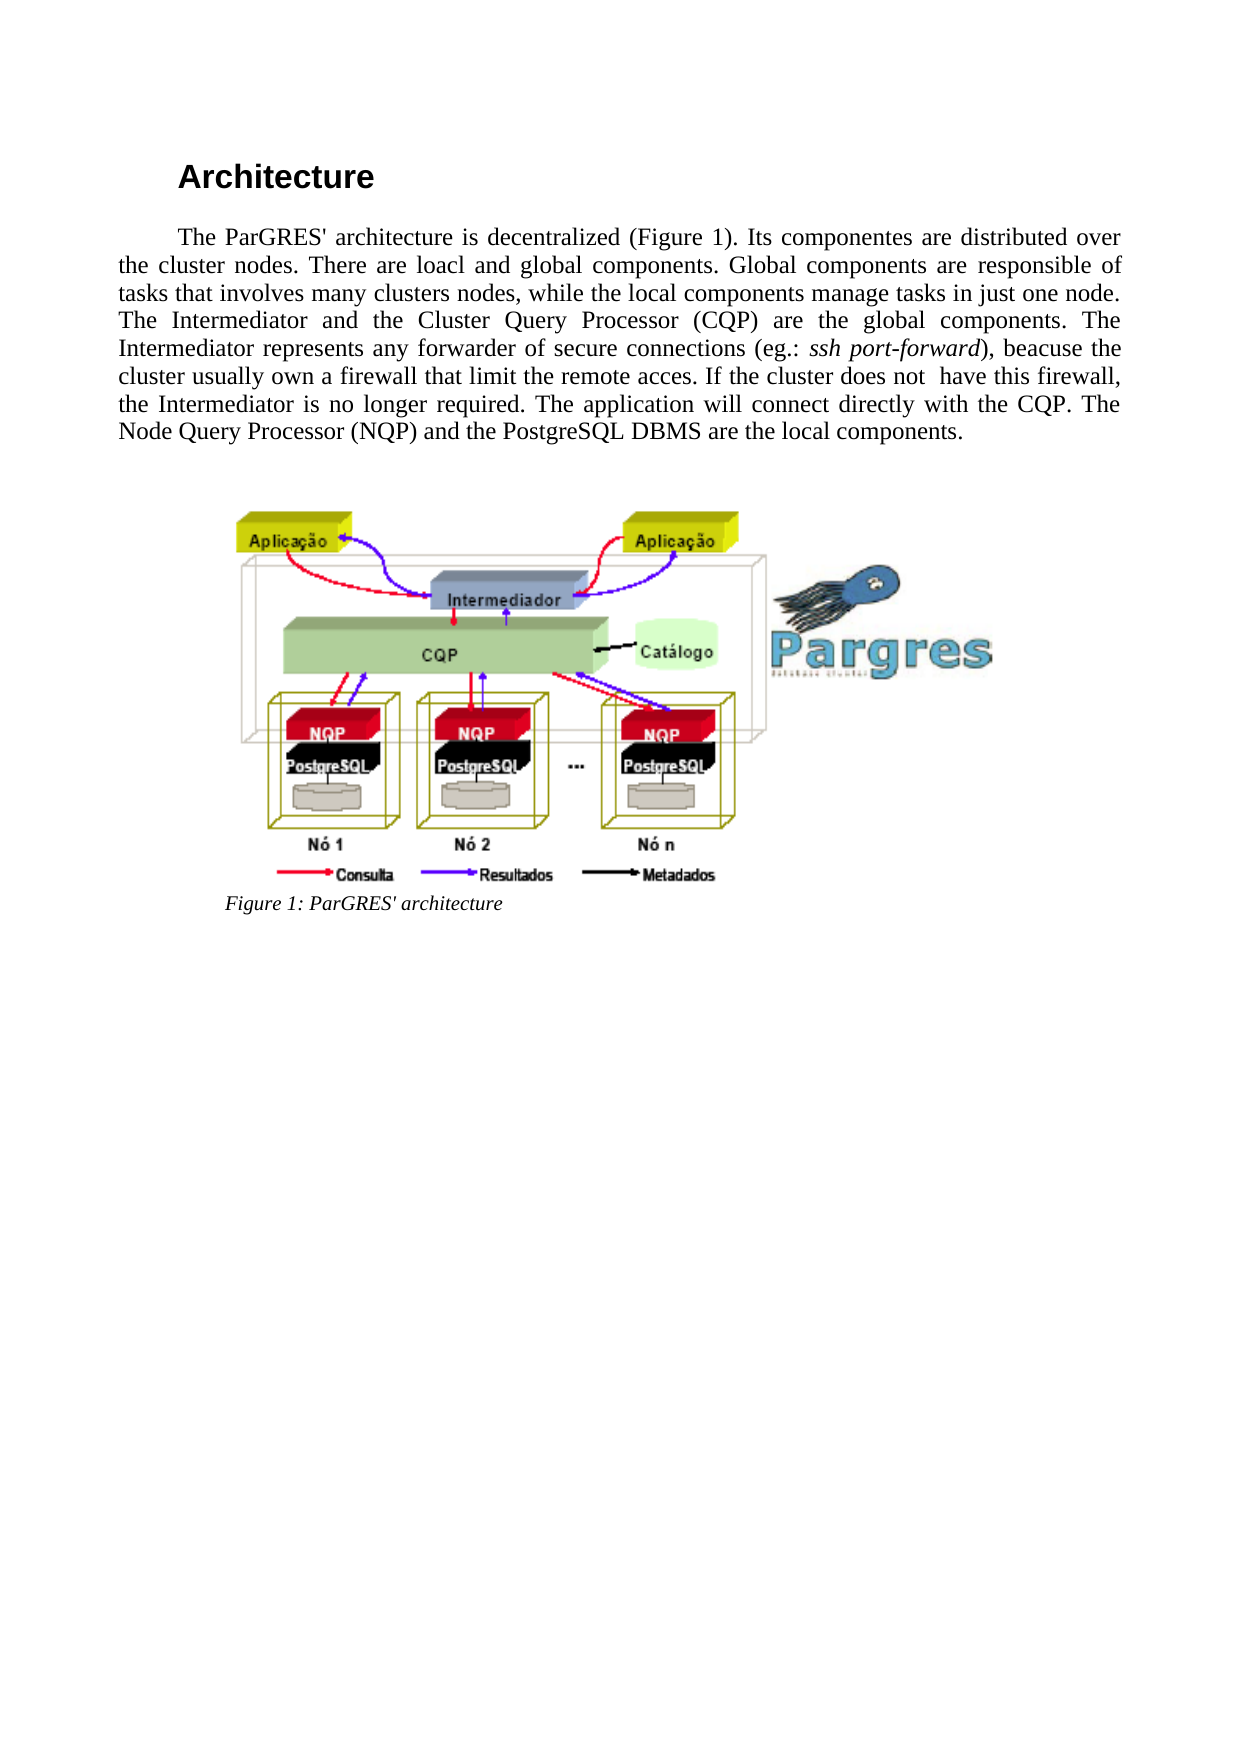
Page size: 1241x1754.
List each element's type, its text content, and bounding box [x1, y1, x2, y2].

subtitle Architecture [118, 158, 1122, 196]
text The ParGRES' architecture is decentralized (Figure 1). Its componentes are distributed over the cluster nodes. There are loacl and global components. Global components are responsible of tasks that involves many clusters nodes, while the local components manage tasks in just one node. The Intermediator and the Cluster Query Processor (CQP) are the global components. The Intermediator represents any forwarder of secure connections (eg.: ssh port-forward), beacuse the cluster usually own a firewall that limit the remote acces. If the cluster does not have this firewall, the Intermediator is no longer required. The application will connect directly with the CQP. The Node Query Processor (NQP) and the PostgreSQL DBMS are the local components. [118, 223, 1122, 445]
picture [224, 485, 1016, 892]
text Figure 1: ParGRES' architecture [225, 892, 1015, 914]
